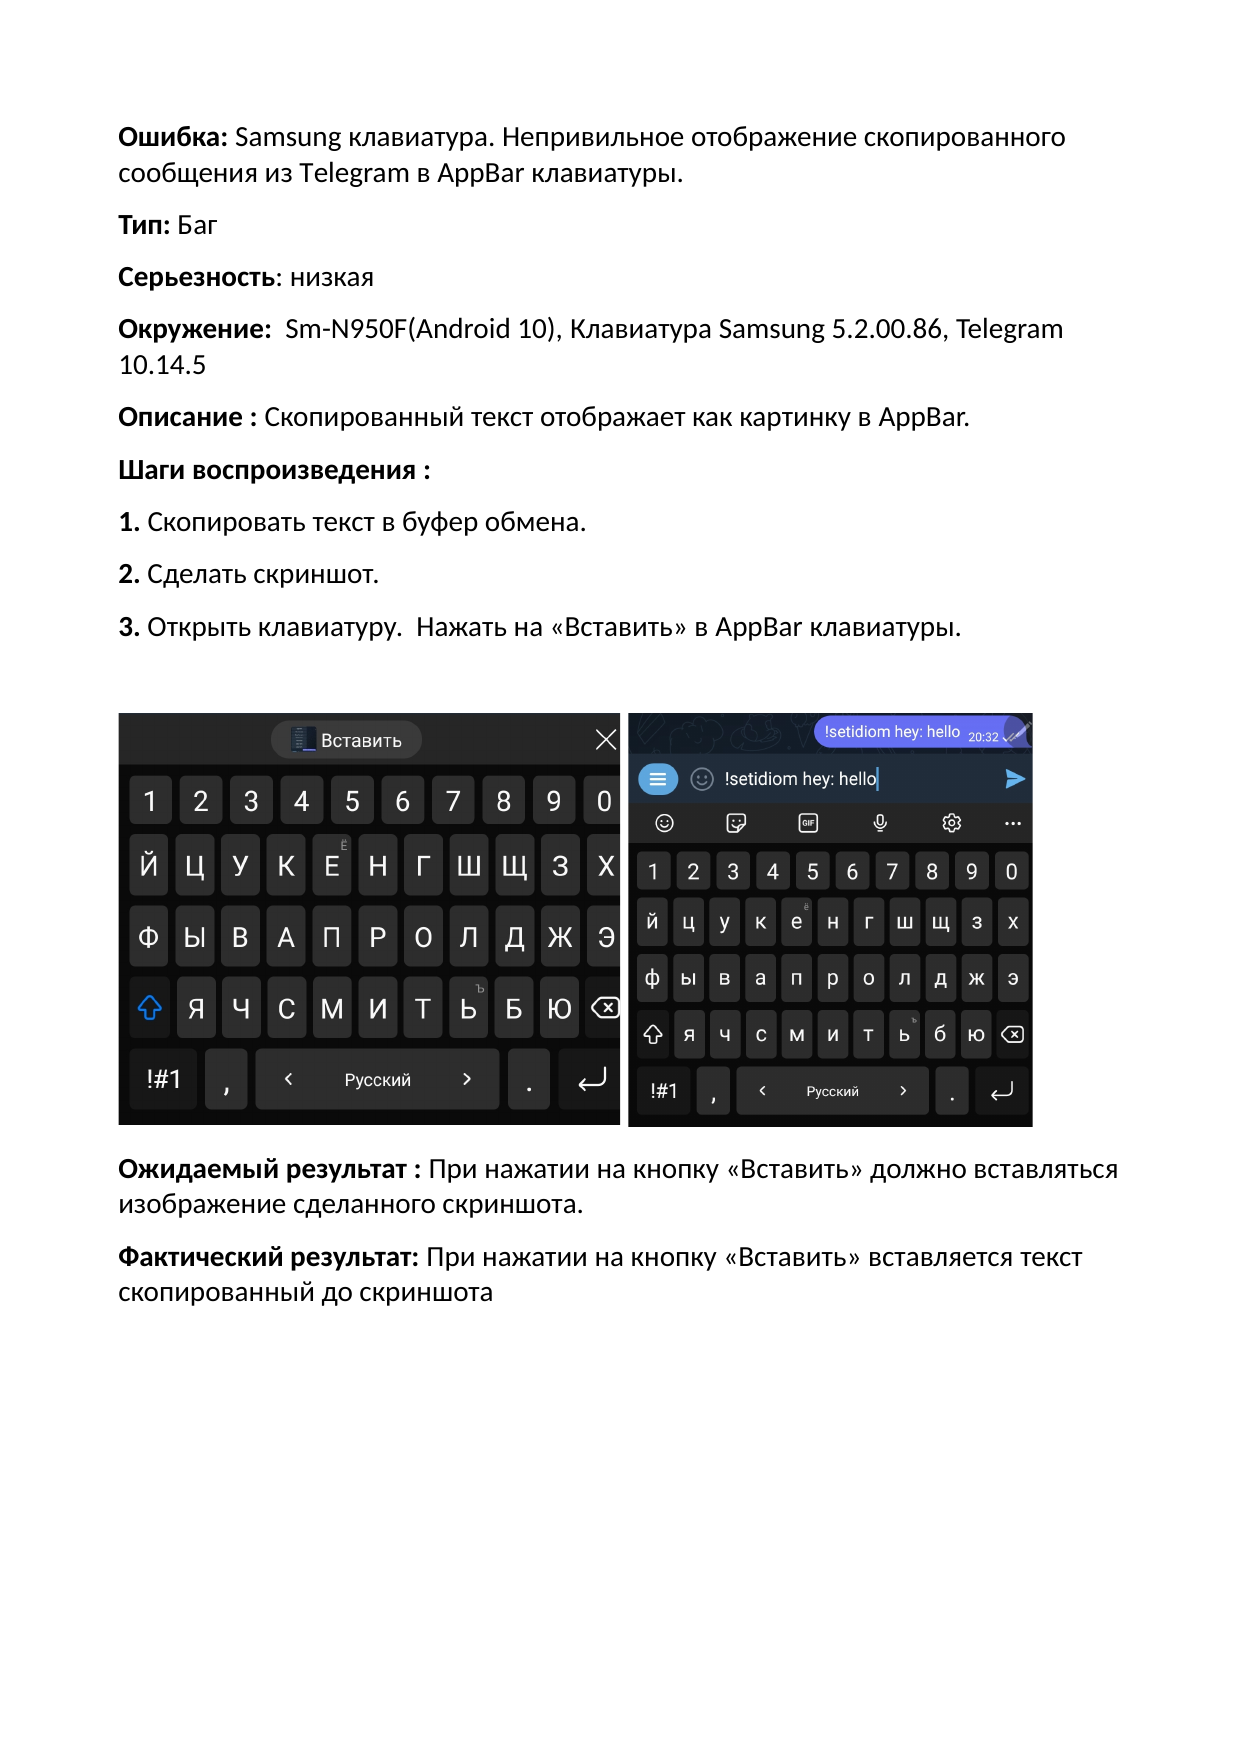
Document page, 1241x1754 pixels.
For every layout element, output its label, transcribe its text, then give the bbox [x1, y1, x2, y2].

text Ожидаемый результат : При нажатии на кнопку «Вставить» должно вставляться изображение сделанного скриншота. [118, 1114, 1122, 1221]
text Ошибка: Samsung клавиатура. Непривильное отображение скопированного сообщения из Telegram в AppBar клавиатуры. [118, 118, 1122, 189]
text Тип: Баг [118, 206, 1122, 242]
text Окружение: Sm-N950F(Android 10), Клавиатура Samsung 5.2.00.86, Telegram 10.14.5 [118, 311, 1122, 382]
text 1. Скопировать текст в буфер обмена. [118, 503, 1122, 539]
picture [118, 713, 621, 1125]
text Серьезность: низкая [118, 258, 1122, 294]
picture [628, 713, 1033, 1127]
text 2. Сделать скриншот. [118, 555, 1122, 591]
text 3. Открыть клавиатуру. Нажать на «Вставить» в AppBar клавиатуры. [118, 608, 1122, 643]
text Фактический результат: При нажатии на кнопку «Вставить» вставляется текст скопированный до скриншота [118, 1238, 1122, 1309]
text Описание : Скопированный текст отображает как картинку в AppBar. [118, 398, 1122, 434]
text Шаги воспроизведения : [118, 451, 1122, 486]
